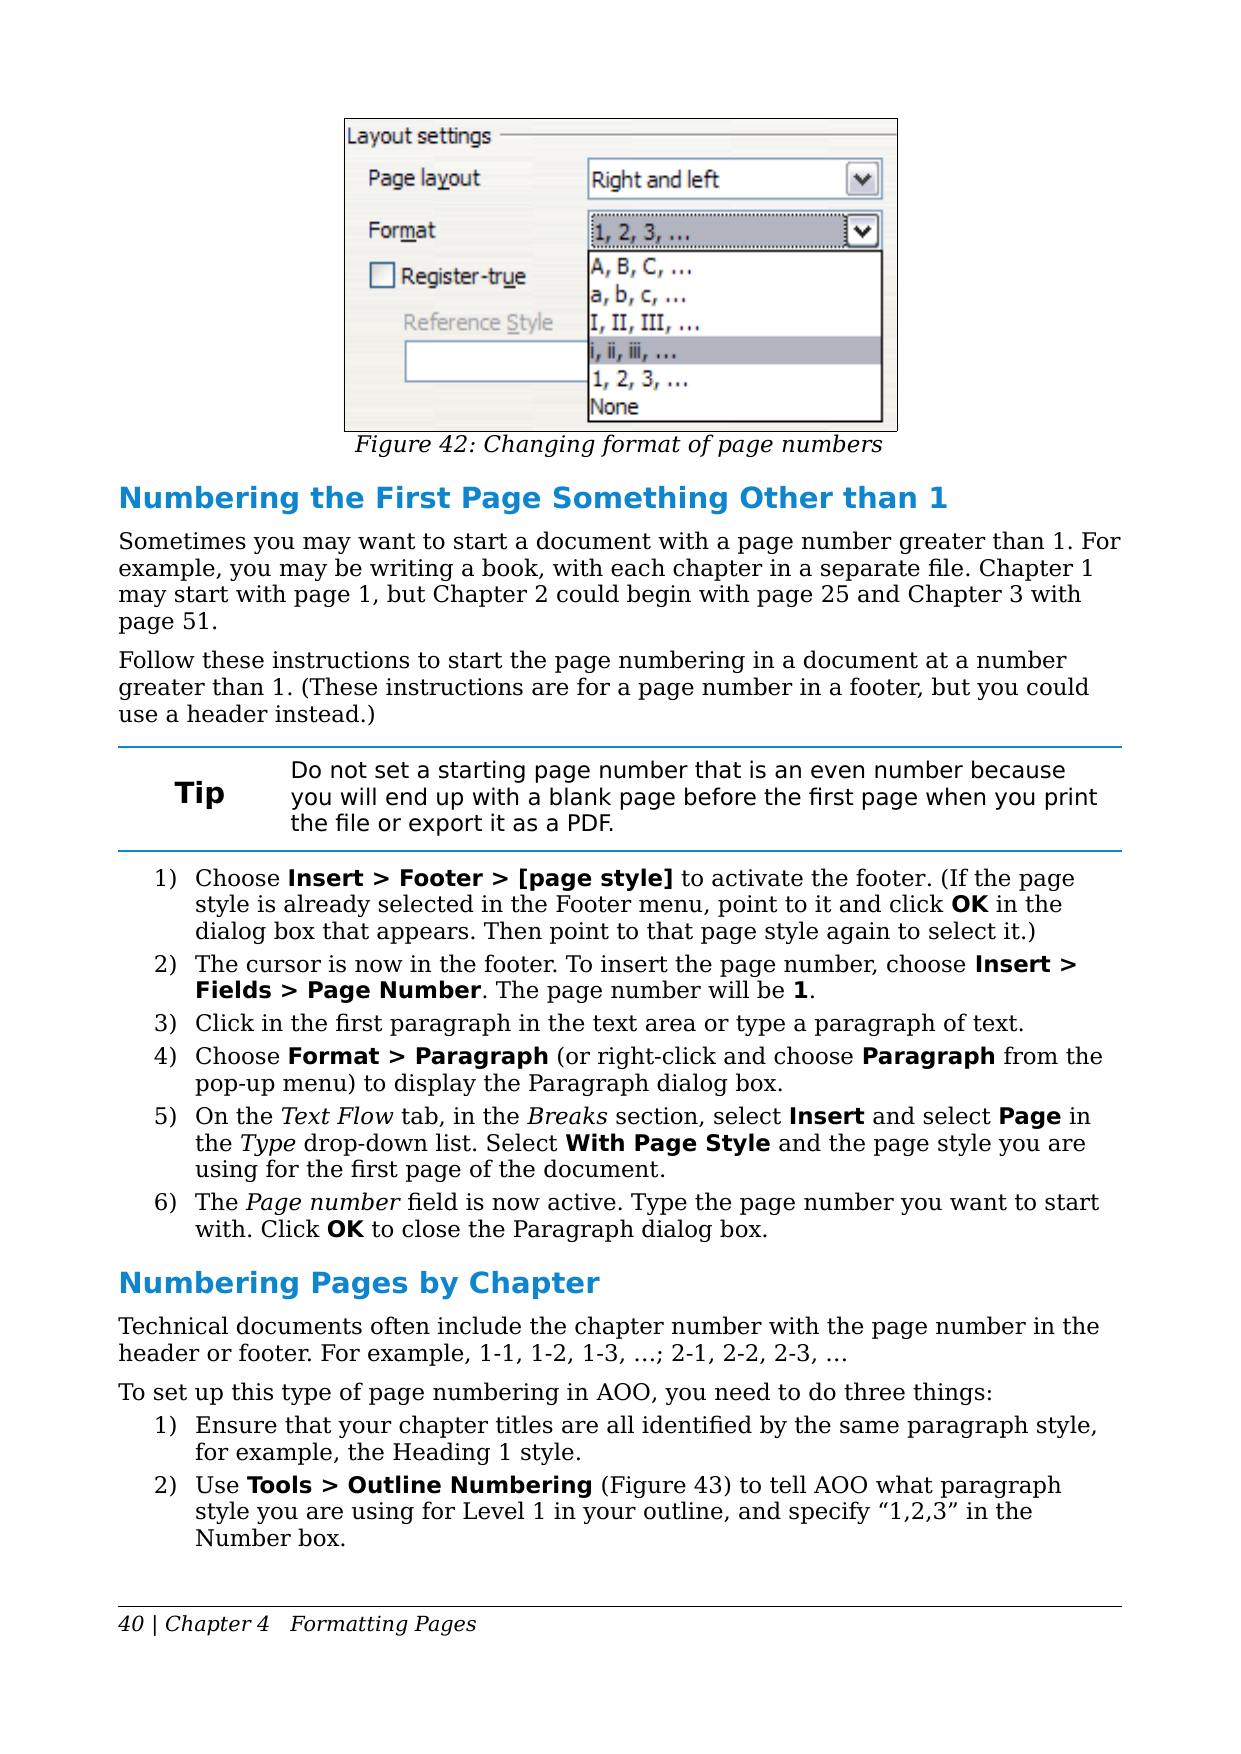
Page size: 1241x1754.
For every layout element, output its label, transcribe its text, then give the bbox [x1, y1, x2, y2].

list Follow these instructions to start the page numbering in a document at a number greater than 1. (These instructions are for a page number in a footer, but you could use a header instead.) [118, 647, 1122, 727]
list Use Tools > Outline Numbering (Figure 43) to tell AOO what paragraph style you are using for Level 1 in your outline, and specify “1,2,3” in the Number box. [177, 1472, 1122, 1552]
list On the Text Flow tab, in the Breaks section, select Insert and select Page in the Type drop-down list. Select With Page Style and the page style you are using for the first page of the document. [177, 1103, 1122, 1183]
text Figure 42: Changing format of page numbers [336, 118, 904, 458]
subtitle Numbering the First Page Something Other than 1 [118, 482, 1122, 516]
list Click in the first paragraph in the text area or type a paragraph of text. [177, 1011, 1122, 1037]
list Choose Insert > Footer > [page style] to activate the footer. (If the page style is already selected in the Footer menu, point to it and click OK in the dialog box that appears. Then point to that page style again to select it.) [177, 865, 1122, 945]
list Choose Format > Paragraph (or right-click and choose Paragraph from the pop-up menu) to display the Paragraph dialog box. [177, 1043, 1122, 1097]
subtitle Numbering Pages by Chapter [118, 1267, 1122, 1301]
text Sometimes you may want to start a document with a page number greater than 1. For example, you may be writing a book, with each chapter in a separate file. Chapter 1 may start with page 1, but Chapter 2 could begin with page 25 and Chapter 3 with page 51. [118, 528, 1122, 635]
text Technical documents often include the chapter number with the page number in the header or footer. For example, 1-1, 1-2, 1-3, …; 2-1, 2-2, 2-3, … [118, 1313, 1122, 1367]
list The Page number field is now active. Type the page number you want to start with. Click OK to close the Paragraph dialog box. [177, 1189, 1122, 1243]
picture [345, 119, 897, 431]
list To set up this type of page numbering in AOO, you need to do three things: [118, 1379, 1122, 1406]
table_header Tip [118, 748, 281, 850]
table_header Do not set a starting page number that is an even number because you will end up with a blank page before the first page when you print the file or export it as a PDF. [281, 748, 1122, 850]
list Ensure that your chapter titles are all identified by the same paragraph style, for example, the Heading 1 style. [177, 1412, 1122, 1466]
list The cursor is now in the footer. To insert the page number, choose Insert > Fields > Page Number. The page number will be 1. [177, 951, 1122, 1004]
